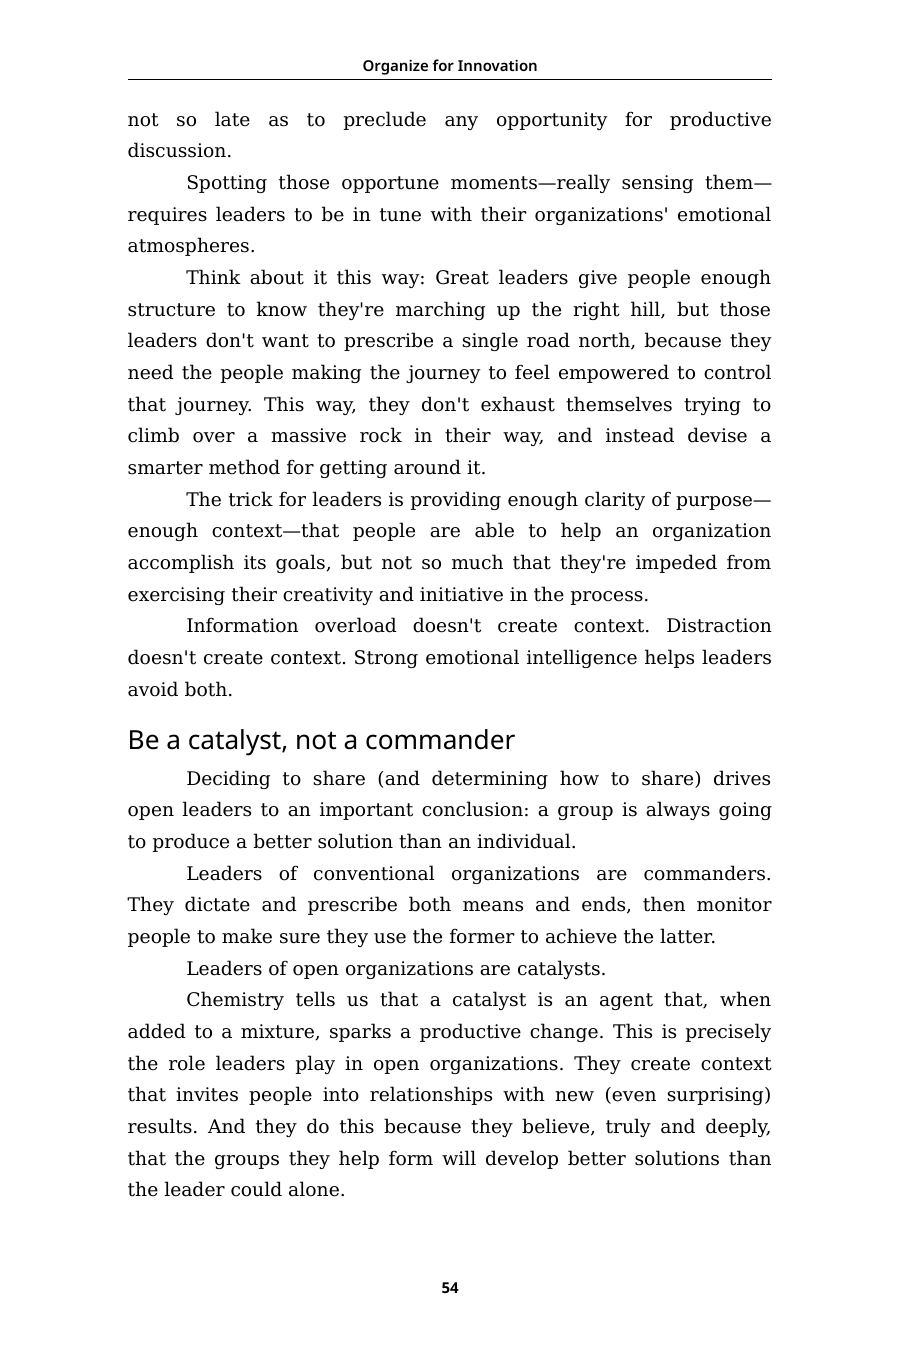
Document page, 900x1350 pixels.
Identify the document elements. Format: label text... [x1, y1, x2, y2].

text Leaders of open organizations are catalysts. [127, 958, 772, 980]
text Leaders of conventional organizations are commanders. They dictate and prescribe both means and ends, then monitor people to make sure they use the former to achieve the latter. [127, 863, 772, 948]
subtitle Be a catalyst, not a commander [127, 725, 772, 755]
text Think about it this way: Great leaders give people enough structure to know they're marching up the right hill, but those leaders don't want to prescribe a single road north, because they need the people making the journey to feel empowered to control that journey. This way, they don't exhaust themselves trying to climb over a massive rock in their way, and instead devise a smarter method for getting around it. [127, 267, 772, 479]
text Deciding to share (and determining how to share) drives open leaders to an important conclusion: a group is always going to produce a better solution than an individual. [127, 768, 772, 853]
text Information overload doesn't create context. Distraction doesn't create context. Strong emotional intelligence helps leaders avoid both. [127, 615, 772, 701]
text not so late as to preclude any opportunity for productive discussion. [127, 109, 772, 162]
text Spotting those opportune moments—really sensing them—requires leaders to be in tune with their organizations' emotional atmospheres. [127, 172, 772, 257]
text The trick for leaders is providing enough clarity of purpose—enough context—that people are able to help an organization accomplish its goals, but not so much that they're impeded from exercising their creativity and initiative in the process. [127, 489, 772, 606]
text Chemistry tells us that a catalyst is an agent that, when added to a mixture, sparks a productive change. This is precisely the role leaders play in open organizations. They create context that invites people into relationships with new (even surprising) results. And they do this because they believe, truly and deeply, that the groups they help form will develop better solutions than the leader could alone. [127, 989, 772, 1201]
